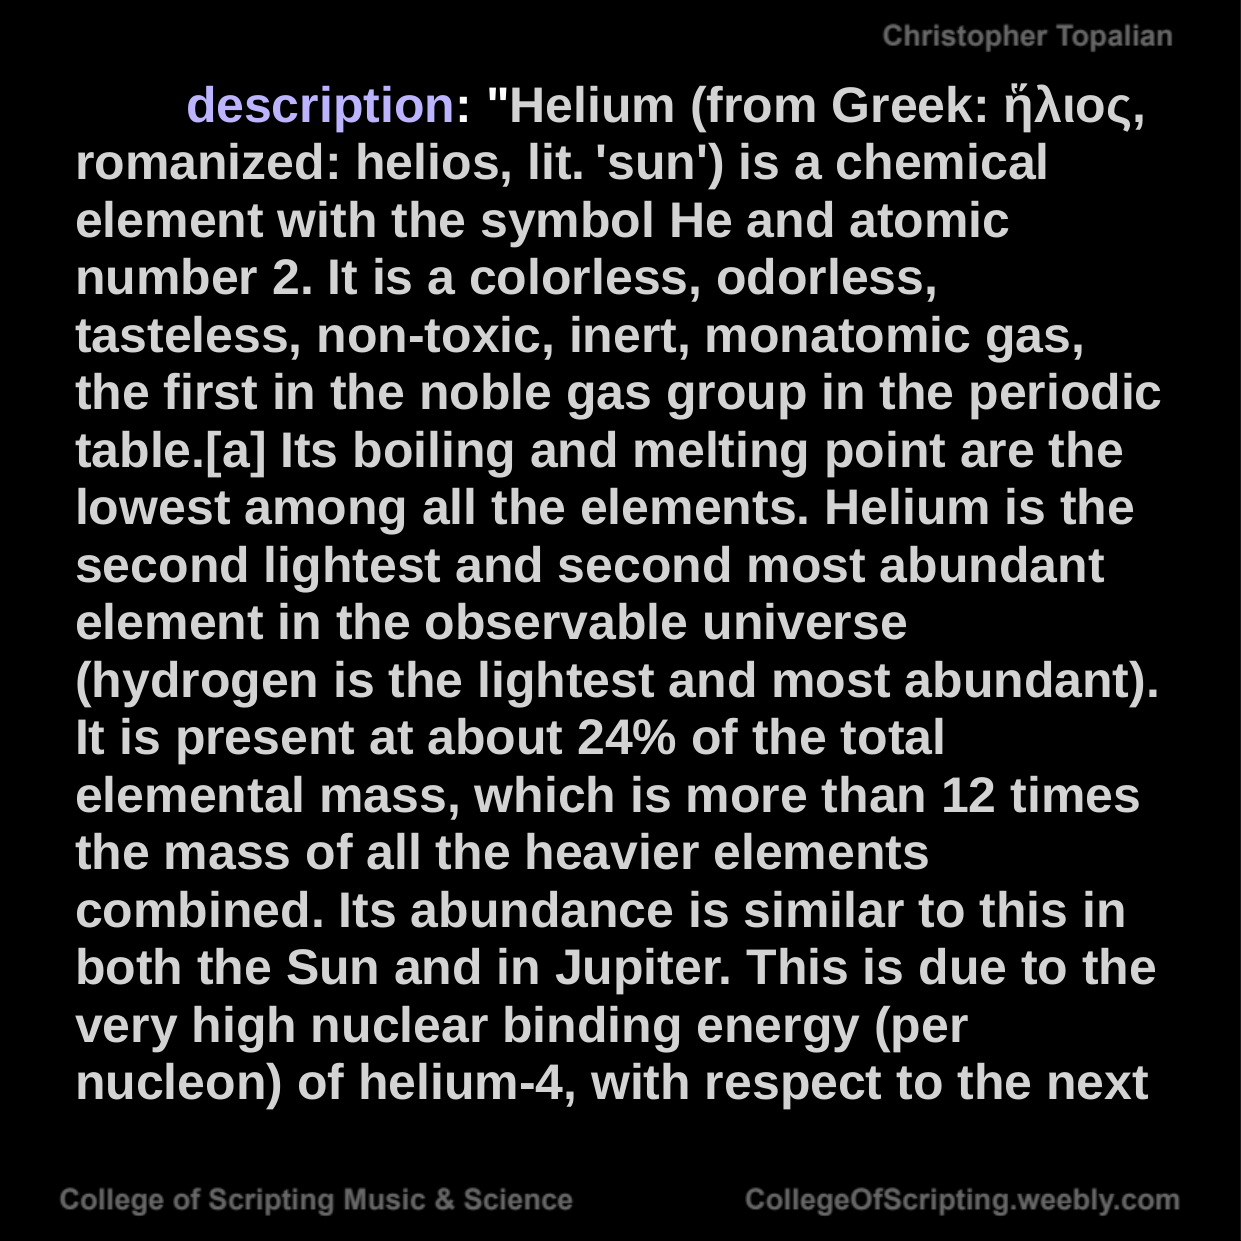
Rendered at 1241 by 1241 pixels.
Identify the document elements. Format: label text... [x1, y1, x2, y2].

text description: "Helium (from Greek: ἥλιος, romanized: helios, lit. 'sun') is a chemical element with the symbol He and atomic number 2. It is a colorless, odorless, tasteless, non-toxic, inert, monatomic gas, the first in the noble gas group in the periodic table.[a] Its boiling and melting point are the lowest among all the elements. Helium is the second lightest and second most abundant element in the observable universe (hydrogen is the lightest and most abundant). It is present at about 24% of the total elemental mass, which is more than 12 times the mass of all the heavier elements combined. Its abundance is similar to this in both the Sun and in Jupiter. This is due to the very high nuclear binding energy (per nucleon) of helium-4, with respect to the next [75, 75, 1166, 1110]
